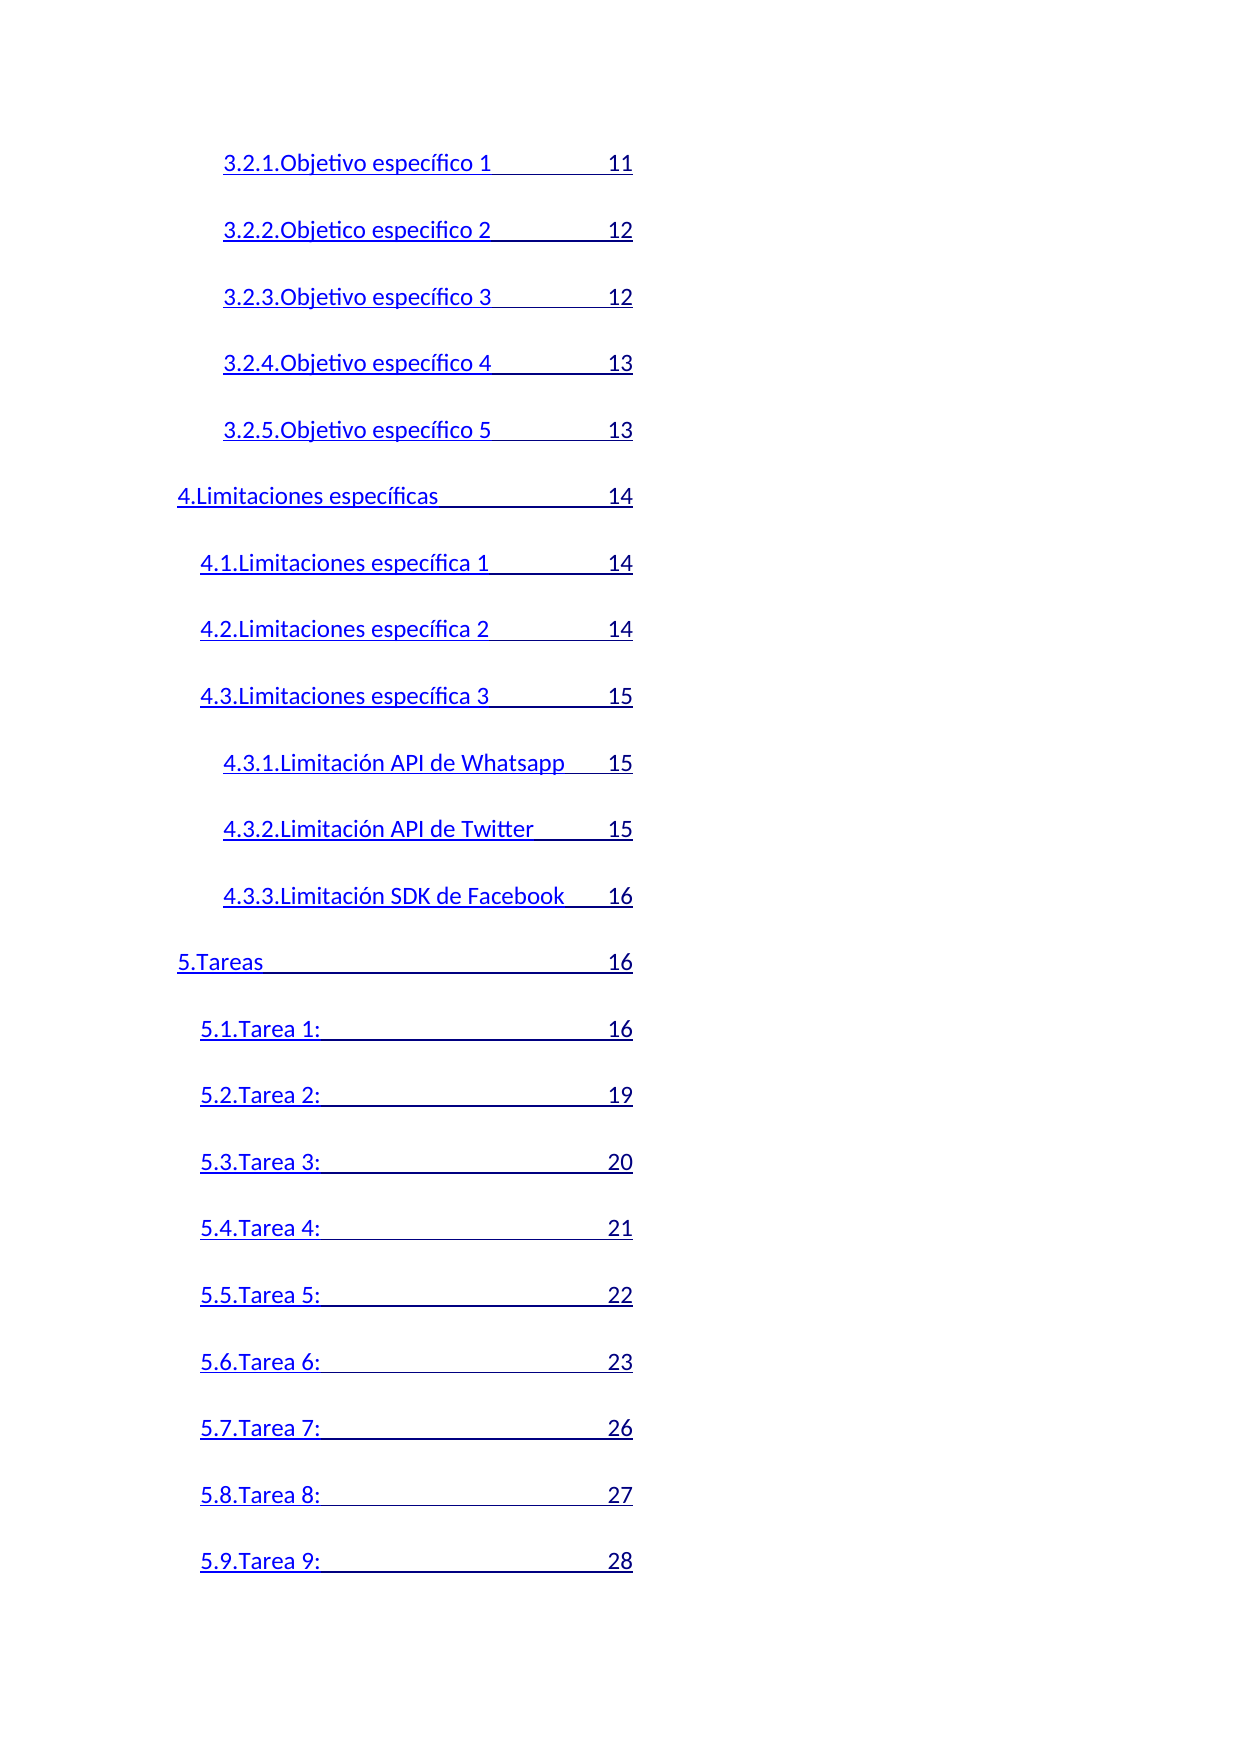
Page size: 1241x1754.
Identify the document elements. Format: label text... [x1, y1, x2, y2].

text 4. Limitaciones específicas 14 [177, 480, 1063, 511]
text 3.2.3. Objetivo específico 3 12 [223, 281, 1063, 311]
text 5. Tareas 16 [177, 946, 1063, 977]
text 4.3.3. Limitación SDK de Facebook 16 [223, 880, 1063, 910]
text 5.1. Tarea 1: 16 [200, 1013, 1063, 1043]
text 3.2.4. Objetivo específico 4 13 [223, 347, 1063, 378]
text 3.2.2. Objetico especifico 2 12 [223, 214, 1063, 245]
text 4.1. Limitaciones específica 1 14 [200, 547, 1063, 577]
text 4.3.2. Limitación API de Twitter 15 [223, 813, 1063, 844]
text 3.2.5. Objetivo específico 5 13 [223, 414, 1063, 444]
text 5.7. Tarea 7: 26 [200, 1412, 1063, 1443]
text 3.2.1. Objetivo específico 1 11 [223, 148, 1063, 178]
text 5.9. Tarea 9: 28 [200, 1545, 1063, 1576]
text 5.8. Tarea 8: 27 [200, 1479, 1063, 1509]
text 5.5. Tarea 5: 22 [200, 1279, 1063, 1310]
text 4.2. Limitaciones específica 2 14 [200, 613, 1063, 644]
text 4.3. Limitaciones específica 3 15 [200, 680, 1063, 711]
text 5.6. Tarea 6: 23 [200, 1346, 1063, 1376]
text 5.3. Tarea 3: 20 [200, 1146, 1063, 1177]
text 4.3.1. Limitación API de Whatsapp 15 [223, 747, 1063, 777]
text 5.2. Tarea 2: 19 [200, 1079, 1063, 1110]
text 5.4. Tarea 4: 21 [200, 1213, 1063, 1243]
